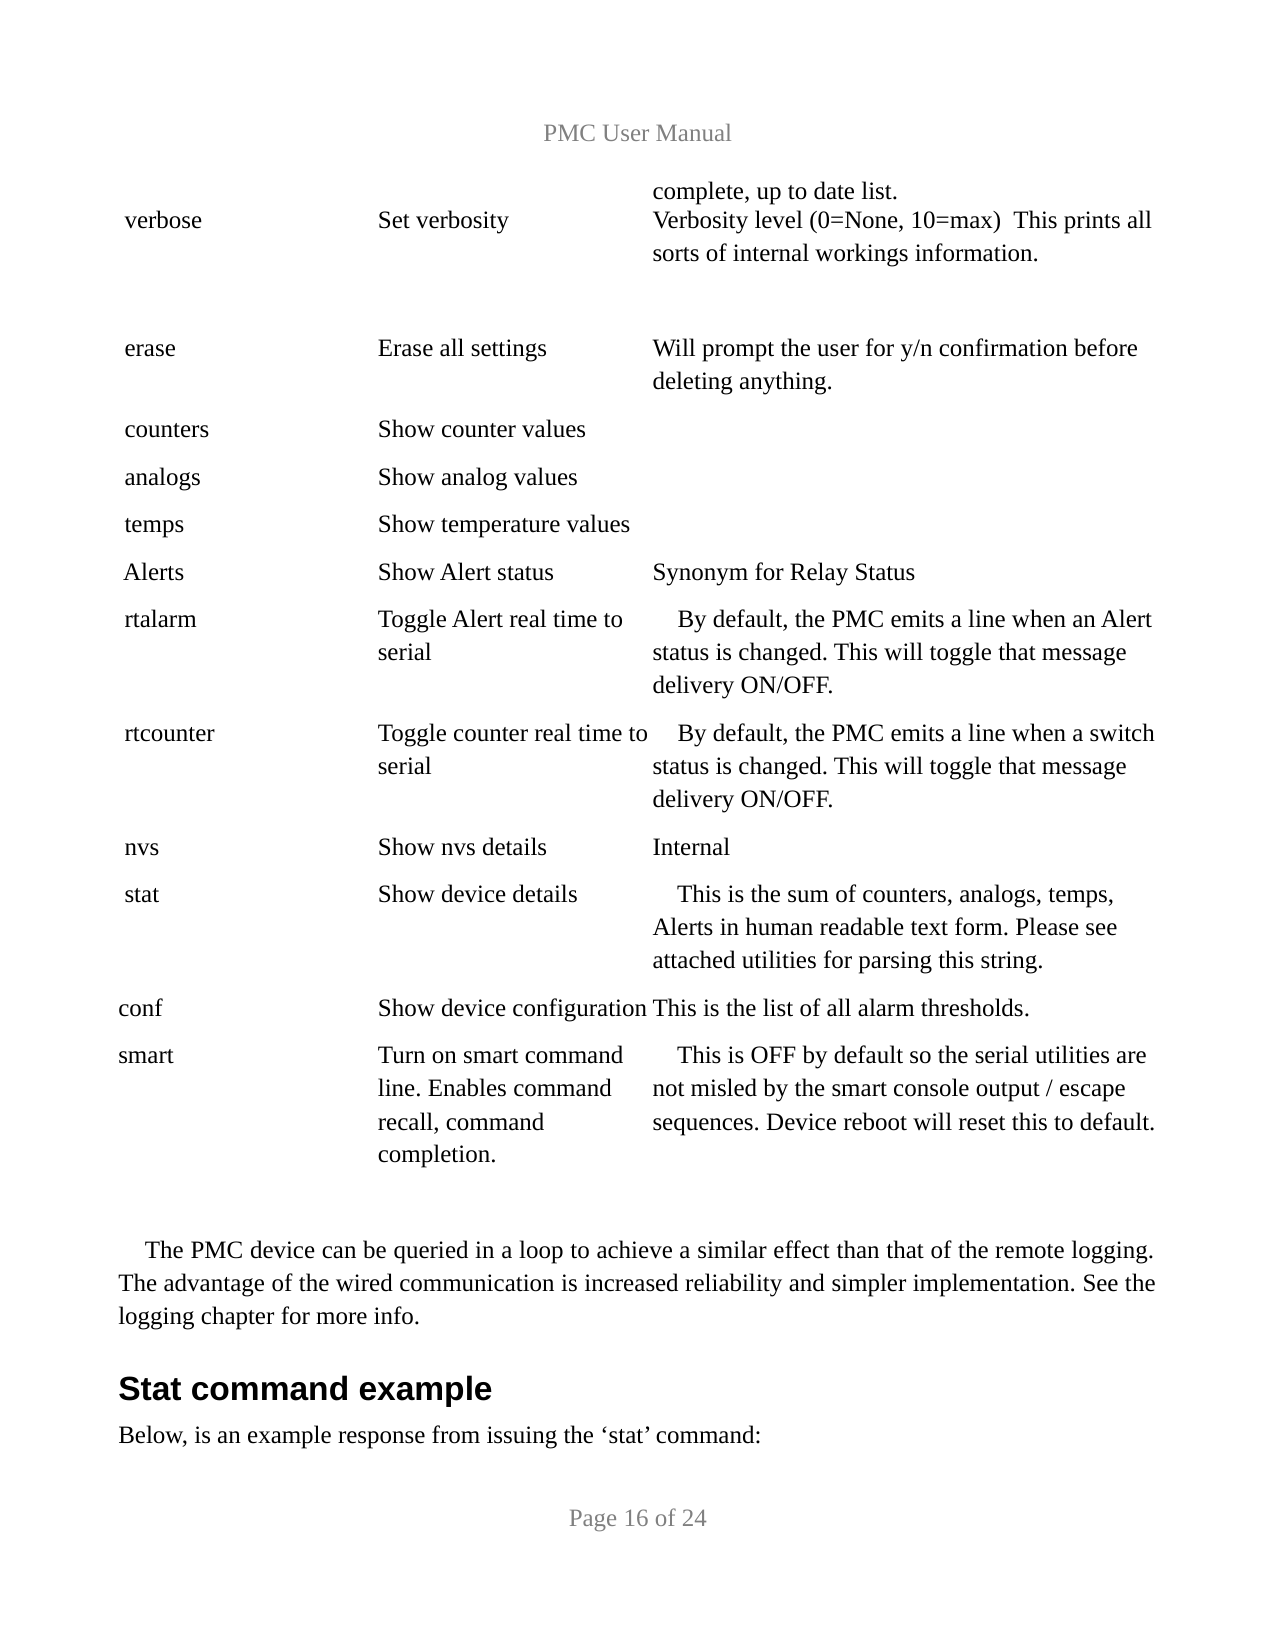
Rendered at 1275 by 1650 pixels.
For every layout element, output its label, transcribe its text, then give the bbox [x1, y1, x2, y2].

table_cell analogs [118, 462, 378, 509]
table_cell Verbosity level (0=None, 10=max) This prints all sorts of internal workings information. [652, 205, 1157, 333]
table_cell Show temperature values [378, 509, 652, 557]
table_cell By default, the PMC emits a line when a switch status is changed. This will toggle that message delivery ON/OFF. [652, 718, 1157, 832]
table_cell temps [118, 509, 378, 557]
table_cell Show counter values [378, 414, 652, 462]
table_cell Set verbosity [378, 205, 652, 333]
text Below, is an example response from issuing the ‘stat’ command: [118, 1420, 1157, 1449]
table_cell Show analog values [378, 462, 652, 509]
table_cell [378, 176, 652, 205]
table_cell stat [118, 879, 378, 993]
table_cell rtalarm [118, 604, 378, 718]
table_cell Erase all settings [378, 333, 652, 414]
table_cell [652, 462, 1157, 509]
table_cell nvs [118, 832, 378, 879]
table_cell Internal [652, 832, 1157, 879]
table_cell Toggle counter real time to serial [378, 718, 652, 832]
table_cell rtcounter [118, 718, 378, 832]
table_cell Synonym for Relay Status [652, 557, 1157, 604]
table_cell Show device configuration [378, 993, 652, 1041]
table_cell Show nvs details [378, 832, 652, 879]
table_cell Will prompt the user for y/n confirmation before deleting anything. [652, 333, 1157, 414]
table_cell verbose [118, 205, 378, 333]
table_cell smart [118, 1041, 378, 1187]
table_cell Turn on smart command line. Enables command recall, command completion. [378, 1041, 652, 1187]
table_cell This is the list of all alarm thresholds. [652, 993, 1157, 1041]
table_cell Toggle Alert real time to serial [378, 604, 652, 718]
table_cell [118, 176, 378, 205]
subtitle Stat command example [118, 1369, 1157, 1408]
text The PMC device can be queried in a loop to achieve a similar effect than that of the remote logging. The advantage of the wired communication is increased reliability and simpler implementation. See the logging chapter for more info. [118, 1235, 1157, 1329]
table_cell [652, 509, 1157, 557]
table_cell Show Alert status [378, 557, 652, 604]
table_cell erase [118, 333, 378, 414]
table_cell conf [118, 993, 378, 1041]
table_cell [652, 414, 1157, 462]
table_cell Show device details [378, 879, 652, 993]
table_cell counters [118, 414, 378, 462]
table_cell This is OFF by default so the serial utilities are not misled by the smart console output / escape sequences. Device reboot will reset this to default. [652, 1041, 1157, 1187]
table_cell By default, the PMC emits a line when an Alert status is changed. This will toggle that message delivery ON/OFF. [652, 604, 1157, 718]
table_cell complete, up to date list. [652, 176, 1157, 205]
table_cell This is the sum of counters, analogs, temps, Alerts in human readable text form. Please see attached utilities for parsing this string. [652, 879, 1157, 993]
table_cell Alerts [118, 557, 378, 604]
